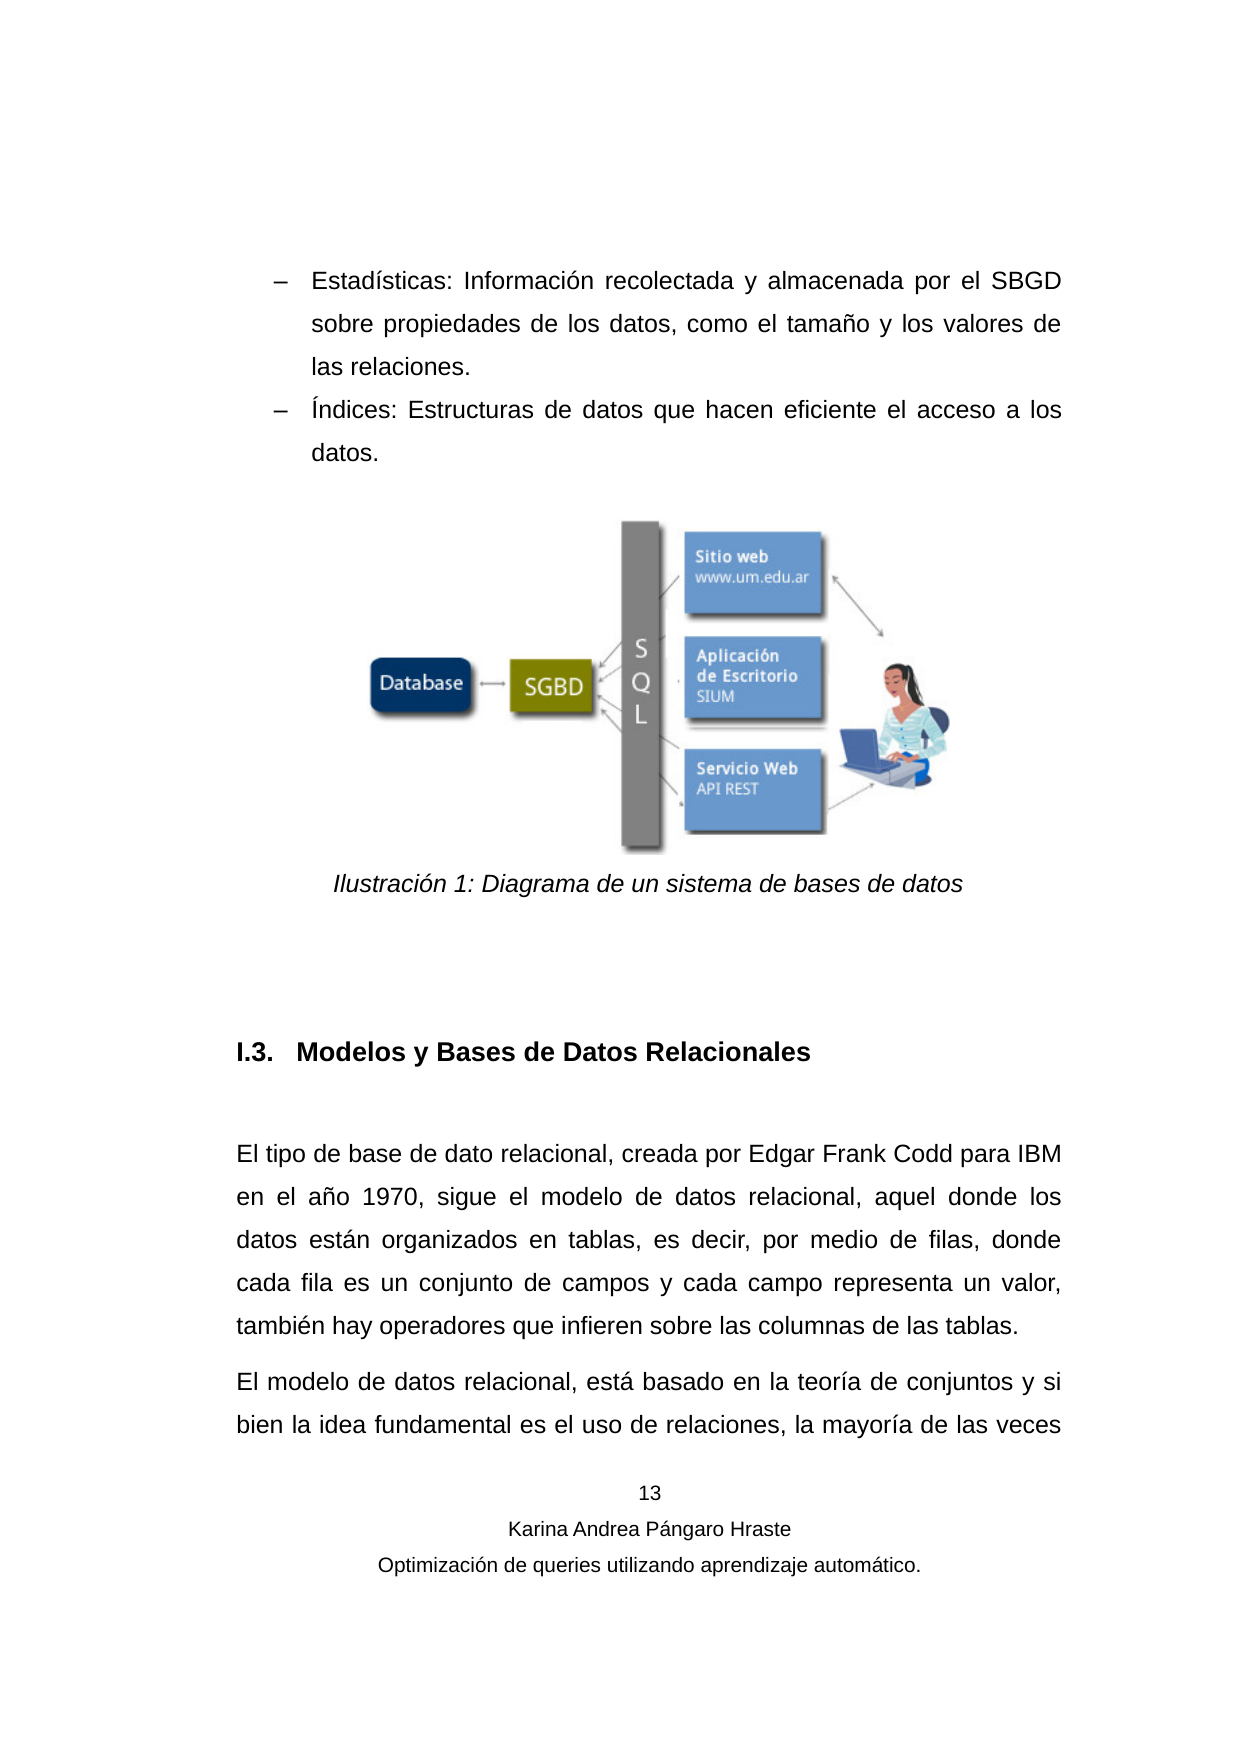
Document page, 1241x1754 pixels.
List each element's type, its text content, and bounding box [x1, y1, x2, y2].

subtitle Modelos y Bases de Datos Relacionales [236, 1036, 1063, 1067]
picture [366, 517, 951, 855]
text El modelo de datos relacional, está basado en la teoría de conjuntos y si bien la idea fundamental es el uso de relaciones, la mayoría de las veces [236, 1367, 1063, 1439]
text El tipo de base de dato relacional, creada por Edgar Frank Codd para IBM en el año 1970, sigue el modelo de datos relacional, aquel donde los datos están organizados en tablas, es decir, por medio de filas, donde cada fila es un conjunto de campos y cada campo representa un valor, también hay operadores que infieren sobre las columnas de las tablas. [236, 1139, 1063, 1340]
list Estadísticas: Información recolectada y almacenada por el SBGD sobre propiedades de los datos, como el tamaño y los valores de las relaciones. [274, 266, 1063, 381]
text Ilustración 1: Diagrama de un sistema de bases de datos [236, 525, 1063, 898]
list Índices: Estructuras de datos que hacen eficiente el acceso a los datos. [274, 395, 1063, 467]
